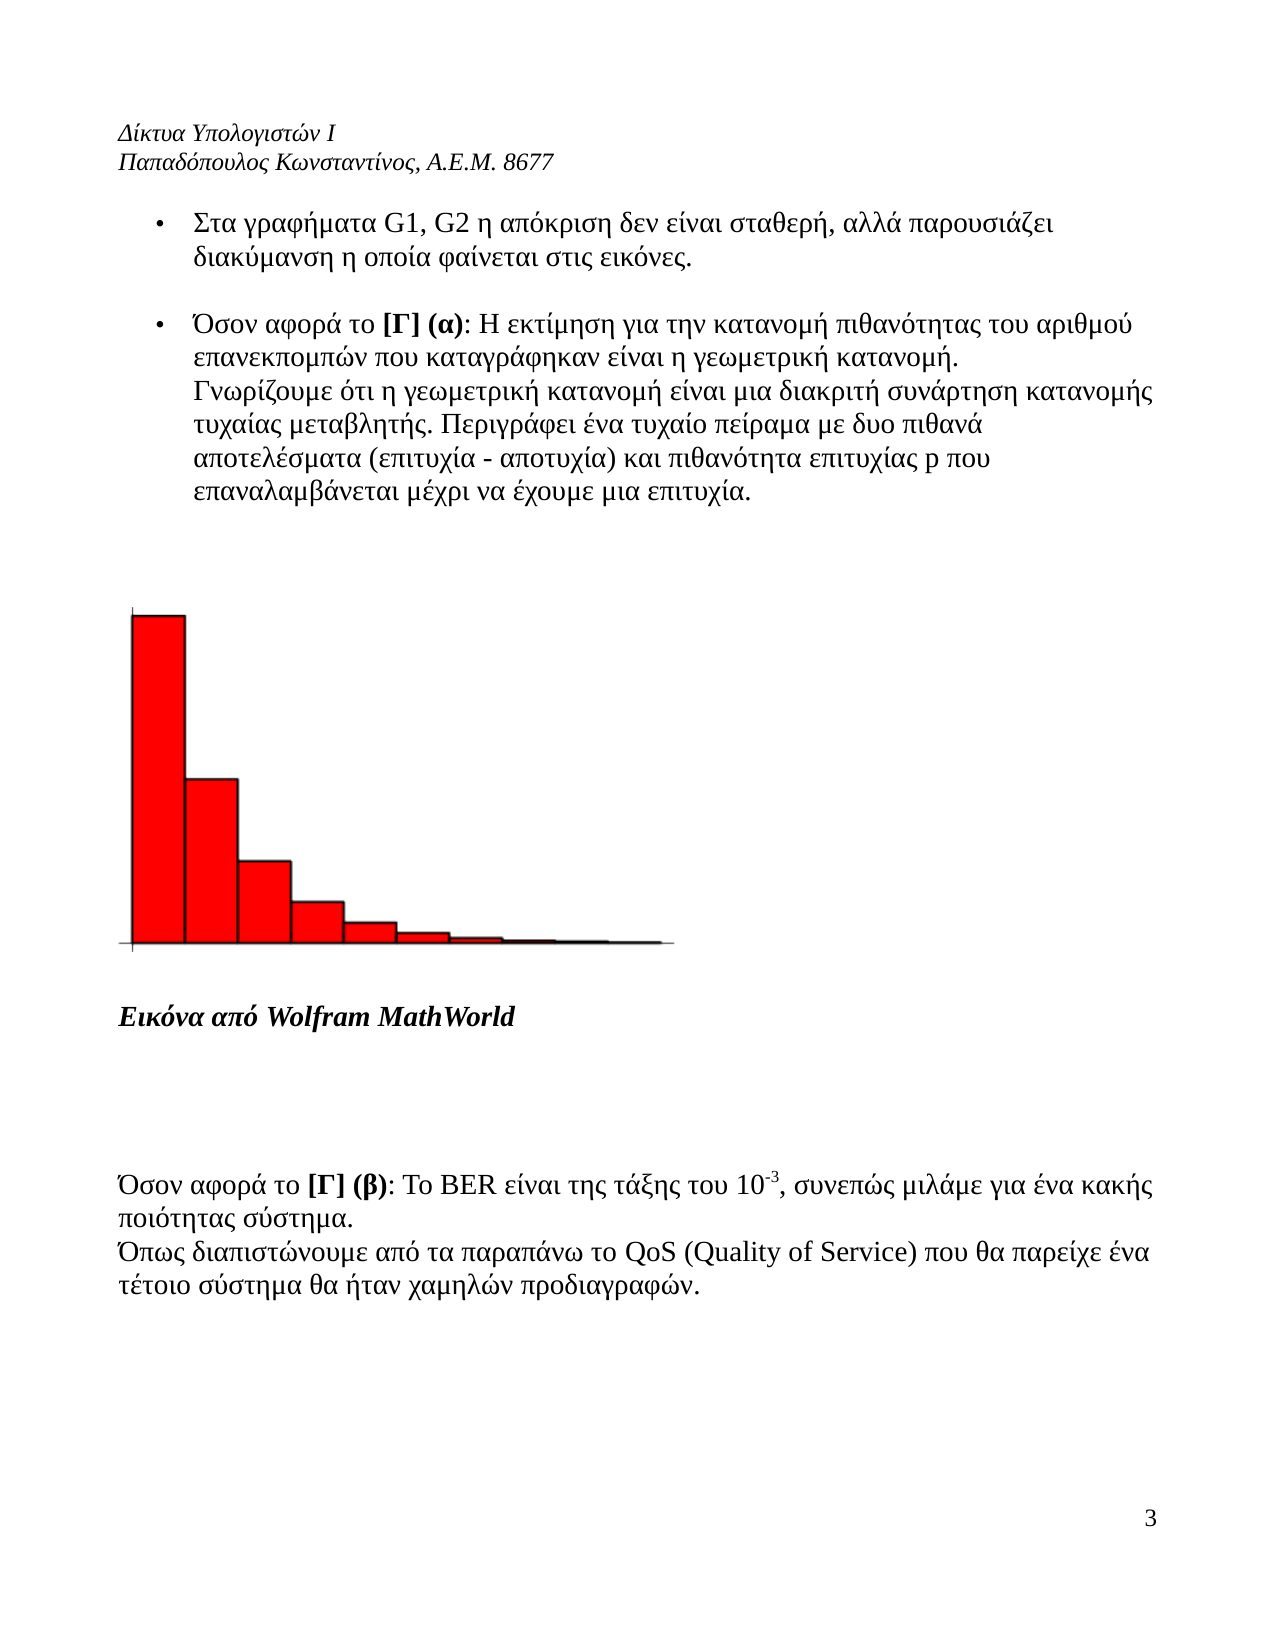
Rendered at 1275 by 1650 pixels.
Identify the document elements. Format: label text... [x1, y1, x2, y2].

picture [118, 607, 675, 952]
list Στα γραφήματα G1, G2 η απόκριση δεν είναι σταθερή, αλλά παρουσιάζει διακύμανση η οποία φαίνεται στις εικόνες. [156, 205, 1157, 272]
list Όσον αφορά το [Γ] (α): Η εκτίμηση για την κατανομή πιθανότητας του αριθμού επανεκπομπών που καταγράφηκαν είναι η γεωμετρική κατανομή. [156, 306, 1157, 373]
text Όπως διαπιστώνουμε από τα παραπάνω το QoS (Quality of Service) που θα παρείχε ένα τέτοιο σύστημα θα ήταν χαμηλών προδιαγραφών. [118, 1234, 1157, 1301]
list Γνωρίζουμε ότι η γεωμετρική κατανομή είναι μια διακριτή συνάρτηση κατανομής τυχαίας μεταβλητής. Περιγράφει ένα τυχαίο πείραμα με δυο πιθανά αποτελέσματα (επιτυχία - αποτυχία) και πιθανότητα επιτυχίας p που επαναλαμβάνεται μέχρι να έχουμε μια επιτυχία. [156, 373, 1157, 507]
text Όσον αφορά το [Γ] (β): Το BER είναι της τάξης του 10-3, συνεπώς μιλάμε για ένα κακής ποιότητας σύστημα. [118, 1167, 1157, 1234]
text Εικόνα από Wolfram MathWorld [118, 999, 1157, 1033]
